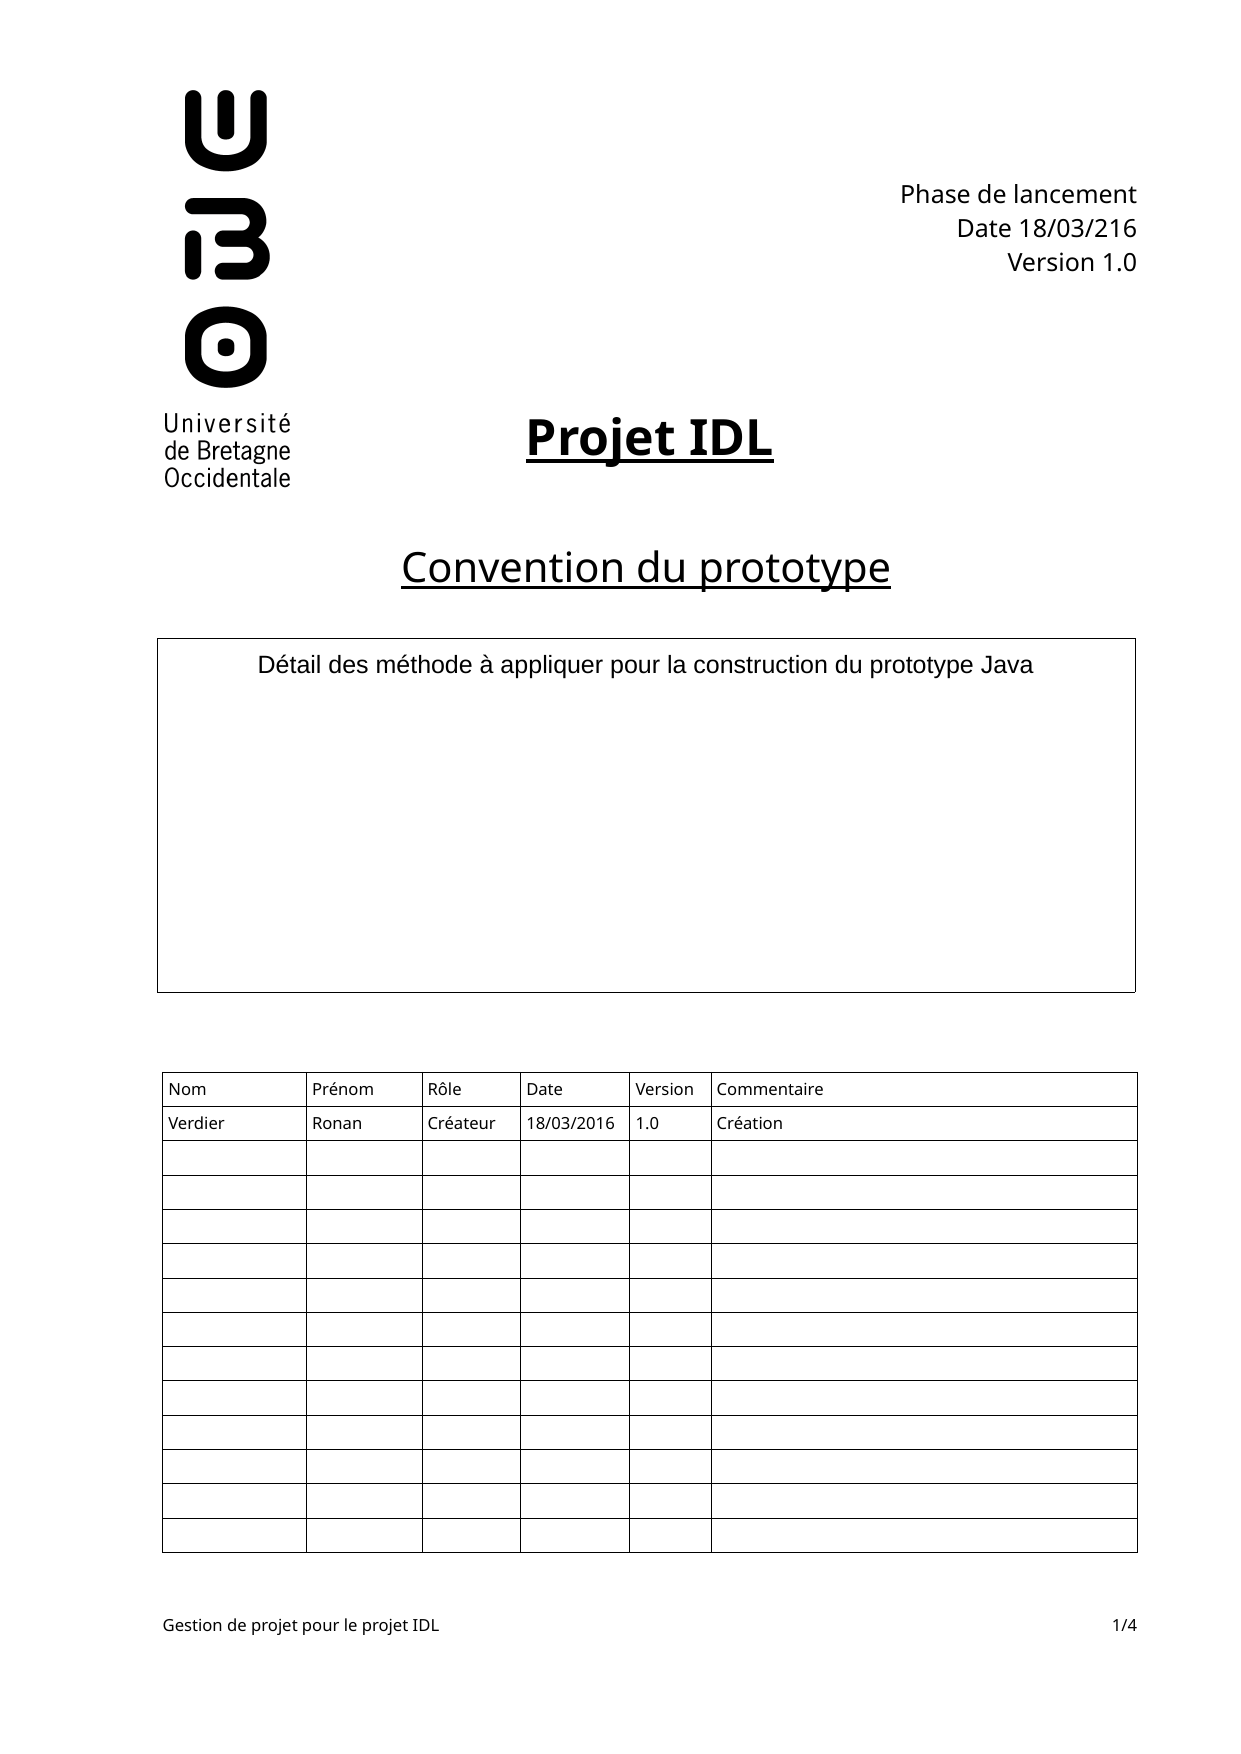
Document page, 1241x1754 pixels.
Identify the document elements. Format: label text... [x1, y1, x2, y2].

table_header Commentaire [712, 1073, 1137, 1106]
table_cell [423, 1450, 520, 1483]
table_cell [712, 1244, 1137, 1277]
table_cell [630, 1313, 711, 1346]
table_cell [630, 1381, 711, 1414]
table_cell [521, 1416, 629, 1449]
table_cell [521, 1279, 629, 1312]
table_header Version [630, 1073, 711, 1106]
table_cell Créateur [423, 1107, 520, 1140]
table_cell [712, 1313, 1137, 1346]
table_cell [423, 1381, 520, 1414]
table_cell 18/03/2016 [521, 1107, 629, 1140]
table_cell [712, 1279, 1137, 1312]
table_cell [630, 1347, 711, 1380]
text Version 1.0 [323, 244, 1137, 278]
table_cell Création [712, 1107, 1137, 1140]
table_cell [307, 1450, 422, 1483]
table_cell [307, 1381, 422, 1414]
table_cell Verdier [163, 1107, 306, 1140]
table_cell [521, 1313, 629, 1346]
table_cell [423, 1519, 520, 1552]
table_cell [307, 1416, 422, 1449]
table_cell [521, 1519, 629, 1552]
picture [131, 0, 323, 551]
table_cell [163, 1381, 306, 1414]
table_cell [307, 1484, 422, 1517]
table_cell [630, 1450, 711, 1483]
table_cell [712, 1176, 1137, 1209]
table_cell [163, 1176, 306, 1209]
table_cell [307, 1210, 422, 1243]
table_cell 1.0 [630, 1107, 711, 1140]
table_cell [423, 1279, 520, 1312]
table_cell [521, 1210, 629, 1243]
table_cell [163, 1244, 306, 1277]
table_cell [163, 1484, 306, 1517]
table_cell [423, 1313, 520, 1346]
table_cell [163, 1450, 306, 1483]
table_cell [630, 1176, 711, 1209]
table_cell [163, 1210, 306, 1243]
table_cell [163, 1141, 306, 1175]
table_cell [712, 1381, 1137, 1414]
table_cell [712, 1484, 1137, 1517]
table_cell [521, 1381, 629, 1414]
table_cell [423, 1141, 520, 1175]
table_cell [307, 1141, 422, 1175]
table_cell [307, 1279, 422, 1312]
text Convention du prototype [166, 538, 1126, 594]
text Phase de lancement [323, 176, 1137, 210]
table_cell [521, 1347, 629, 1380]
table_cell [423, 1416, 520, 1449]
table_cell [630, 1279, 711, 1312]
table_cell [712, 1210, 1137, 1243]
table_cell [712, 1450, 1137, 1483]
table_cell [307, 1244, 422, 1277]
table_header Date [521, 1073, 629, 1106]
table_cell [630, 1210, 711, 1243]
table_cell [307, 1347, 422, 1380]
table_cell [712, 1347, 1137, 1380]
table_cell Ronan [307, 1107, 422, 1140]
table_cell [307, 1313, 422, 1346]
table_cell [521, 1244, 629, 1277]
table_cell [521, 1141, 629, 1175]
table_cell [712, 1519, 1137, 1552]
table_cell [712, 1416, 1137, 1449]
table_cell [163, 1279, 306, 1312]
table_header Nom [163, 1073, 306, 1106]
text Date 18/03/216 [323, 210, 1137, 244]
table_cell [630, 1416, 711, 1449]
table_cell [423, 1347, 520, 1380]
table_cell [630, 1141, 711, 1175]
table_cell [423, 1176, 520, 1209]
table_cell [423, 1210, 520, 1243]
table_cell [630, 1484, 711, 1517]
table_cell [423, 1244, 520, 1277]
table_header Rôle [423, 1073, 520, 1106]
table_cell [163, 1313, 306, 1346]
table_cell [521, 1484, 629, 1517]
table_header Prénom [307, 1073, 422, 1106]
table_cell [163, 1416, 306, 1449]
table_cell [423, 1484, 520, 1517]
table_cell [307, 1176, 422, 1209]
table_cell [630, 1519, 711, 1552]
table_cell [521, 1450, 629, 1483]
table_cell [521, 1176, 629, 1209]
text Projet IDL [307, 401, 992, 469]
table_cell [307, 1519, 422, 1552]
text Détail des méthode à appliquer pour la construction du prototype Java [166, 647, 1126, 679]
table_cell [630, 1244, 711, 1277]
table_cell [712, 1141, 1137, 1175]
table_cell [163, 1519, 306, 1552]
table_cell [163, 1347, 306, 1380]
